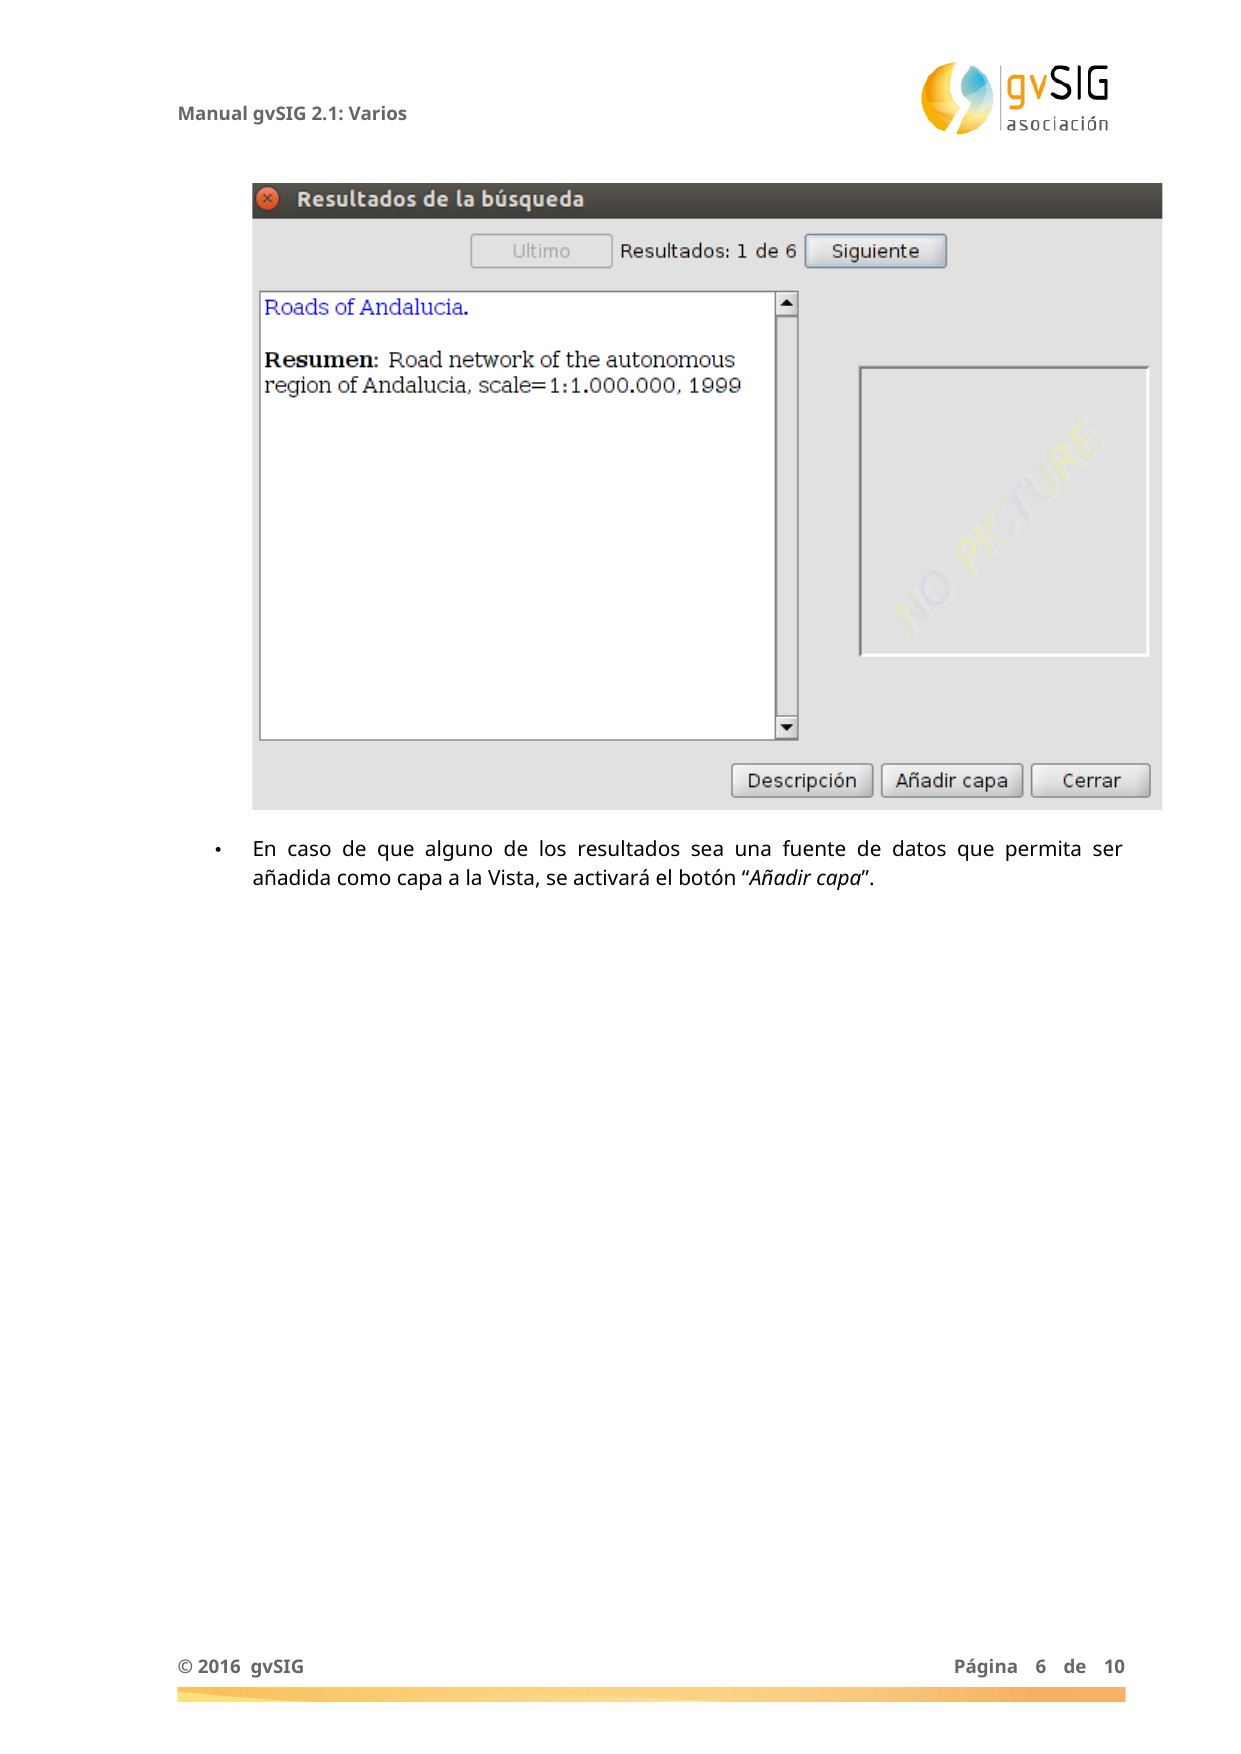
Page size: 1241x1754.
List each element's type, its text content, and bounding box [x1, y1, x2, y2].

picture [177, 1687, 1126, 1702]
picture [252, 183, 1163, 810]
list En caso de que alguno de los resultados sea una fuente de datos que permita ser añadida como capa a la Vista, se activará el botón “Añadir capa”. [215, 834, 1125, 891]
picture [902, 47, 1122, 148]
